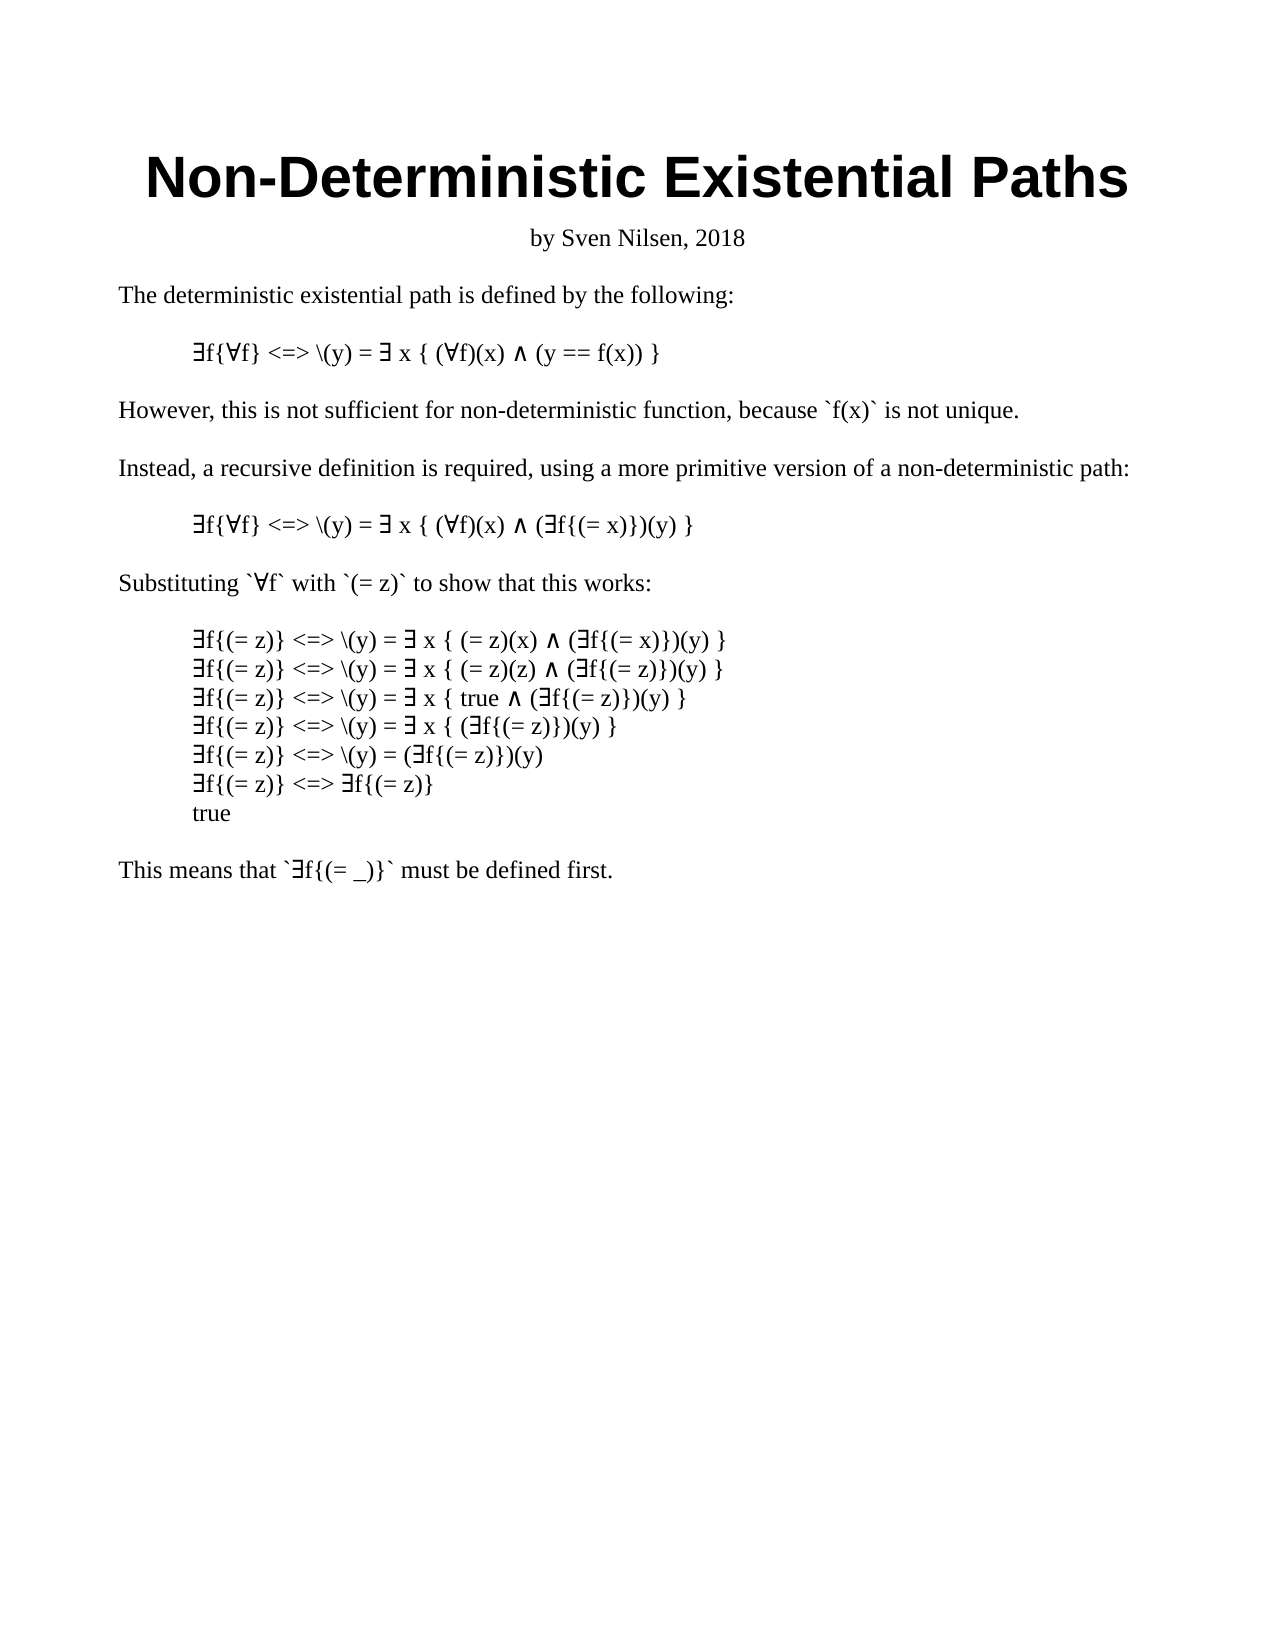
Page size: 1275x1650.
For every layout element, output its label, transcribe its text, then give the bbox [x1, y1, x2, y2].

text by Sven Nilsen, 2018 [118, 223, 1157, 251]
text ∃f{(= z)} <=> \(y) = (∃f{(= z)})(y) [118, 740, 1157, 769]
text The deterministic existential path is defined by the following: [118, 280, 1157, 309]
text ∃f{(= z)} <=> \(y) = ∃ x { (∃f{(= z)})(y) } [118, 711, 1157, 740]
text ∃f{(= z)} <=> \(y) = ∃ x { (= z)(x) ∧ (∃f{(= x)})(y) } [118, 625, 1157, 654]
text This means that `∃f{(= _)}` must be defined first. [118, 855, 1157, 884]
title Non-Deterministic Existential Paths [118, 143, 1157, 210]
text ∃f{∀f} <=> \(y) = ∃ x { (∀f)(x) ∧ (∃f{(= x)})(y) } [118, 510, 1157, 539]
text Instead, a recursive definition is required, using a more primitive version of a non-deterministic path: [118, 453, 1157, 481]
text Substituting `∀f` with `(= z)` to show that this works: [118, 568, 1157, 596]
text However, this is not sufficient for non-deterministic function, because `f(x)` is not unique. [118, 395, 1157, 424]
text ∃f{(= z)} <=> ∃f{(= z)} [118, 769, 1157, 798]
text ∃f{∀f} <=> \(y) = ∃ x { (∀f)(x) ∧ (y == f(x)) } [118, 338, 1157, 366]
text ∃f{(= z)} <=> \(y) = ∃ x { (= z)(z) ∧ (∃f{(= z)})(y) } [118, 654, 1157, 683]
text true [118, 798, 1157, 826]
text ∃f{(= z)} <=> \(y) = ∃ x { true ∧ (∃f{(= z)})(y) } [118, 683, 1157, 711]
